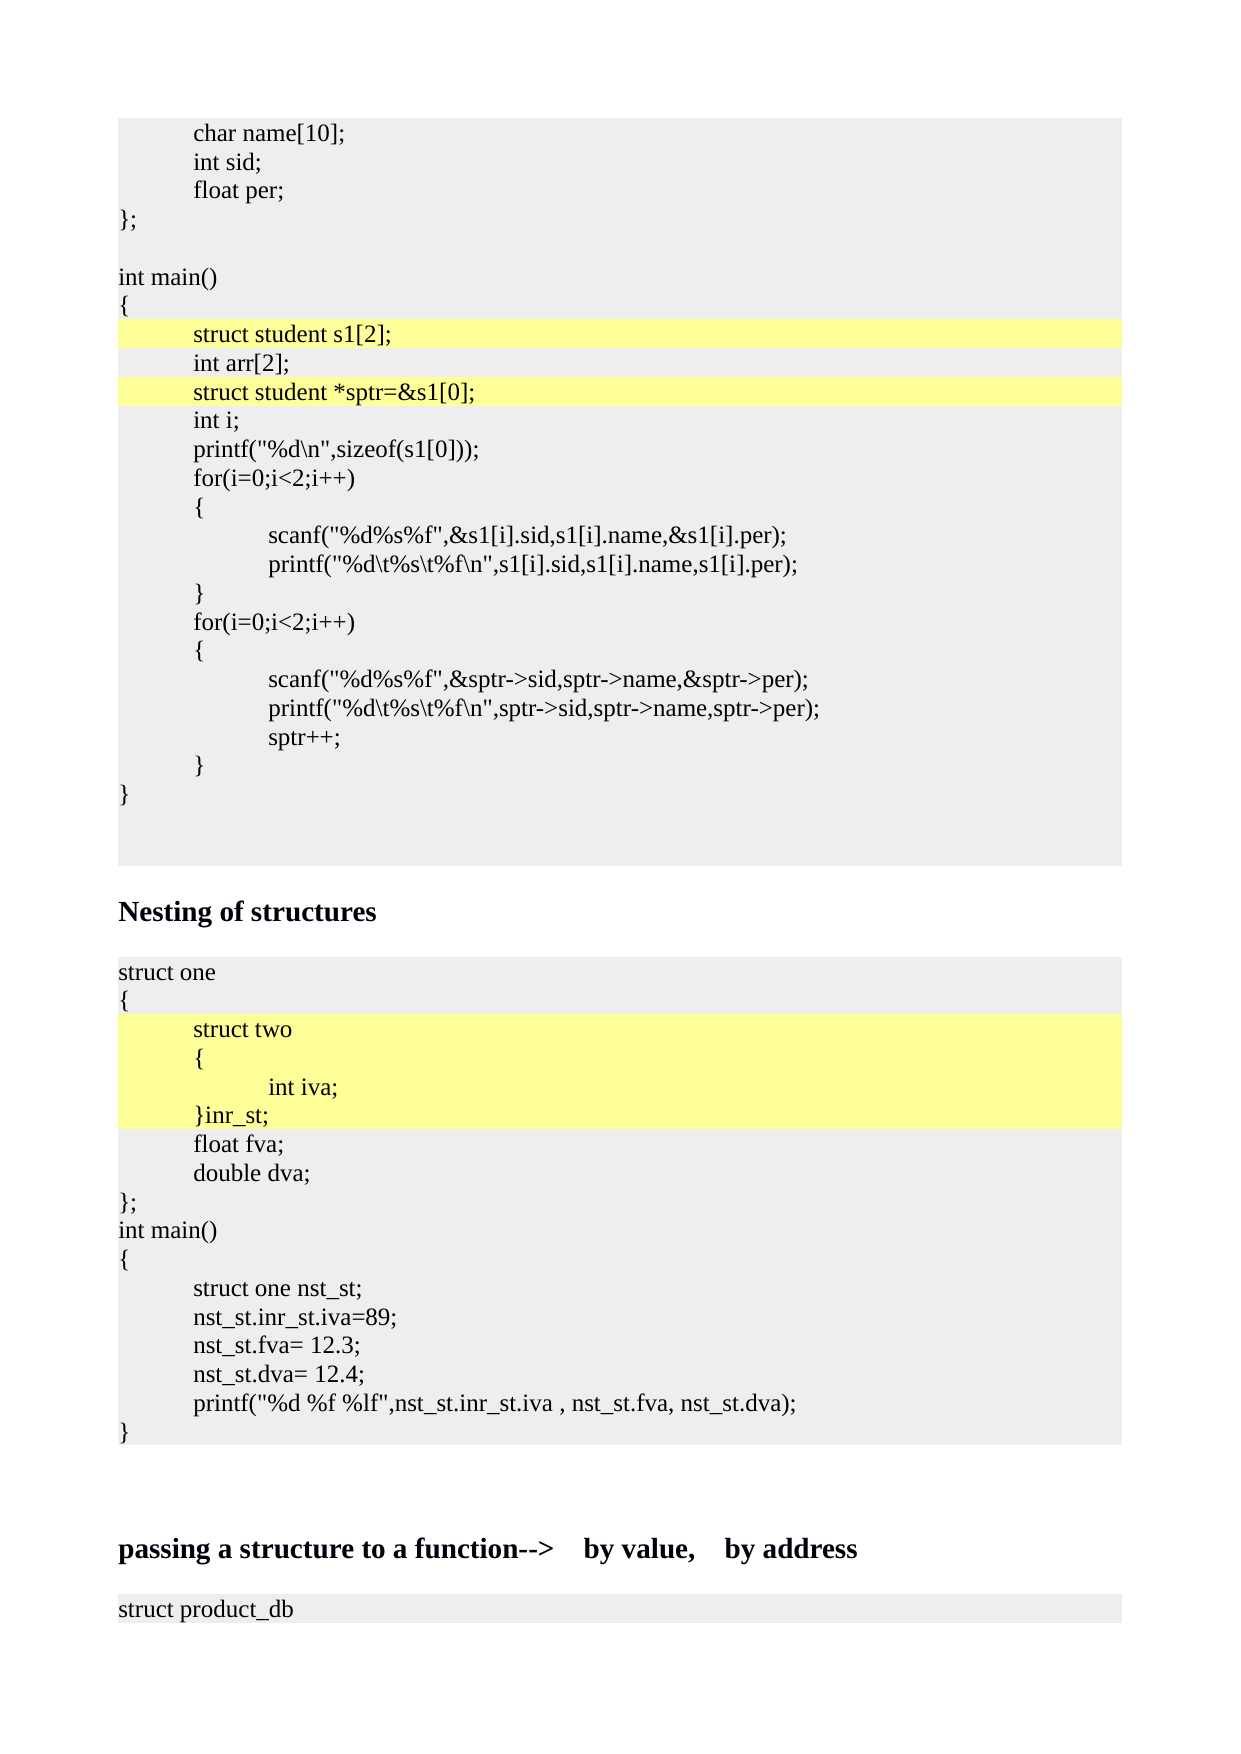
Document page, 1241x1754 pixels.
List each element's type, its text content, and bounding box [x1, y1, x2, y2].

text } [118, 1417, 1122, 1445]
text printf("%d\t%s\t%f\n",s1[i].sid,s1[i].name,s1[i].per); [118, 549, 1122, 578]
text float fva; [118, 1129, 1122, 1158]
text struct student *sptr=&s1[0]; [118, 377, 1122, 406]
text { [118, 636, 1122, 664]
text sptr++; [118, 722, 1122, 751]
text printf("%d\t%s\t%f\n",sptr->sid,sptr->name,sptr->per); [118, 693, 1122, 722]
text } [118, 751, 1122, 779]
text struct two [118, 1014, 1122, 1043]
text nst_st.dva= 12.4; [118, 1359, 1122, 1388]
text }; [118, 204, 1122, 233]
text }inr_st; [118, 1100, 1122, 1129]
text int i; [118, 406, 1122, 434]
text scanf("%d%s%f",&s1[i].sid,s1[i].name,&s1[i].per); [118, 521, 1122, 549]
text nst_st.inr_st.iva=89; [118, 1302, 1122, 1330]
text scanf("%d%s%f",&sptr->sid,sptr->name,&sptr->per); [118, 664, 1122, 693]
text } [118, 779, 1122, 808]
text int arr[2]; [118, 348, 1122, 377]
text int iva; [118, 1072, 1122, 1100]
text int sid; [118, 147, 1122, 176]
text for(i=0;i<2;i++) [118, 607, 1122, 636]
text } [118, 578, 1122, 607]
text float per; [118, 176, 1122, 204]
text { [118, 1244, 1122, 1273]
text char name[10]; [118, 118, 1122, 147]
text for(i=0;i<2;i++) [118, 463, 1122, 492]
text struct product_db [118, 1594, 1122, 1623]
text { [118, 291, 1122, 319]
text nst_st.fva= 12.3; [118, 1330, 1122, 1359]
text int main() [118, 1215, 1122, 1244]
text printf("%d\n",sizeof(s1[0])); [118, 434, 1122, 463]
text }; [118, 1187, 1122, 1215]
text Nesting of structures [118, 894, 1122, 928]
text int main() [118, 262, 1122, 291]
text double dva; [118, 1158, 1122, 1187]
text printf("%d %f %lf",nst_st.inr_st.iva , nst_st.fva, nst_st.dva); [118, 1388, 1122, 1417]
text { [118, 1043, 1122, 1072]
text struct one [118, 957, 1122, 985]
text struct one nst_st; [118, 1273, 1122, 1302]
text { [118, 492, 1122, 521]
text passing a structure to a function--> by value, by address [118, 1532, 1122, 1565]
text struct student s1[2]; [118, 319, 1122, 348]
text { [118, 985, 1122, 1014]
